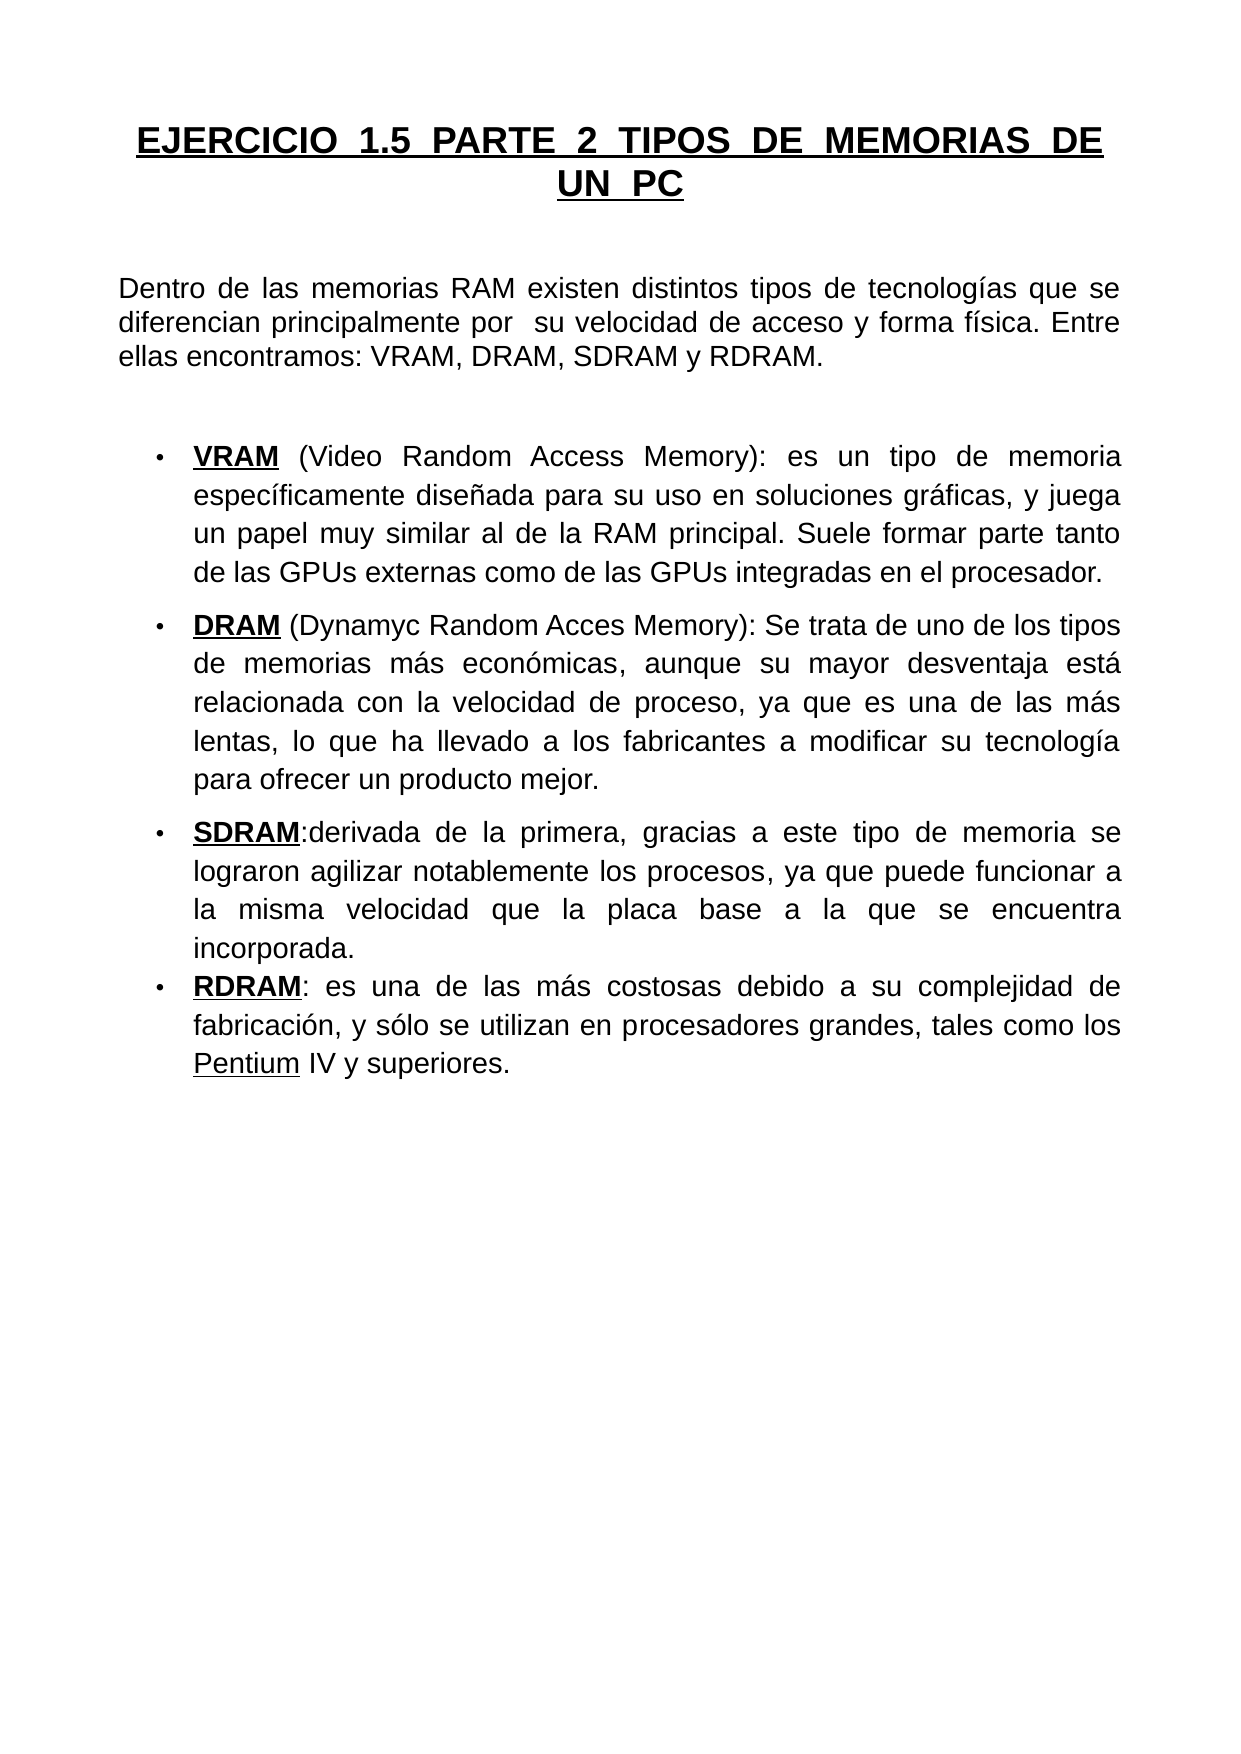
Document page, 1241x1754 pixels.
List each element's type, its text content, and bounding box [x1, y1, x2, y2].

list SDRAM:derivada de la primera, gracias a este tipo de memoria se lograron agilizar notablemente los procesos, ya que puede funcionar a la misma velocidad que la placa base a la que se encuentra incorporada. [156, 815, 1122, 964]
text EJERCICIO 1.5 PARTE 2 TIPOS DE MEMORIAS DE UN PC [118, 118, 1122, 204]
list VRAM (Video Random Access Memory): es un tipo de memoria específicamente diseñada para su uso en soluciones gráficas, y juega un papel muy similar al de la RAM principal. Suele formar parte tanto de las GPUs externas como de las GPUs integradas en el procesador. [156, 439, 1122, 588]
text Dentro de las memorias RAM existen distintos tipos de tecnologías que se diferencian principalmente por su velocidad de acceso y forma física. Entre ellas encontramos: VRAM, DRAM, SDRAM y RDRAM. [118, 271, 1122, 372]
list RDRAM: es una de las más costosas debido a su complejidad de fabricación, y sólo se utilizan en procesadores grandes, tales como los Pentium IV y superiores. [156, 969, 1122, 1080]
list DRAM (Dynamyc Random Acces Memory): Se trata de uno de los tipos de memorias más económicas, aunque su mayor desventaja está relacionada con la velocidad de proceso, ya que es una de las más lentas, lo que ha llevado a los fabricantes a modificar su tecnología para ofrecer un producto mejor. [156, 608, 1122, 796]
